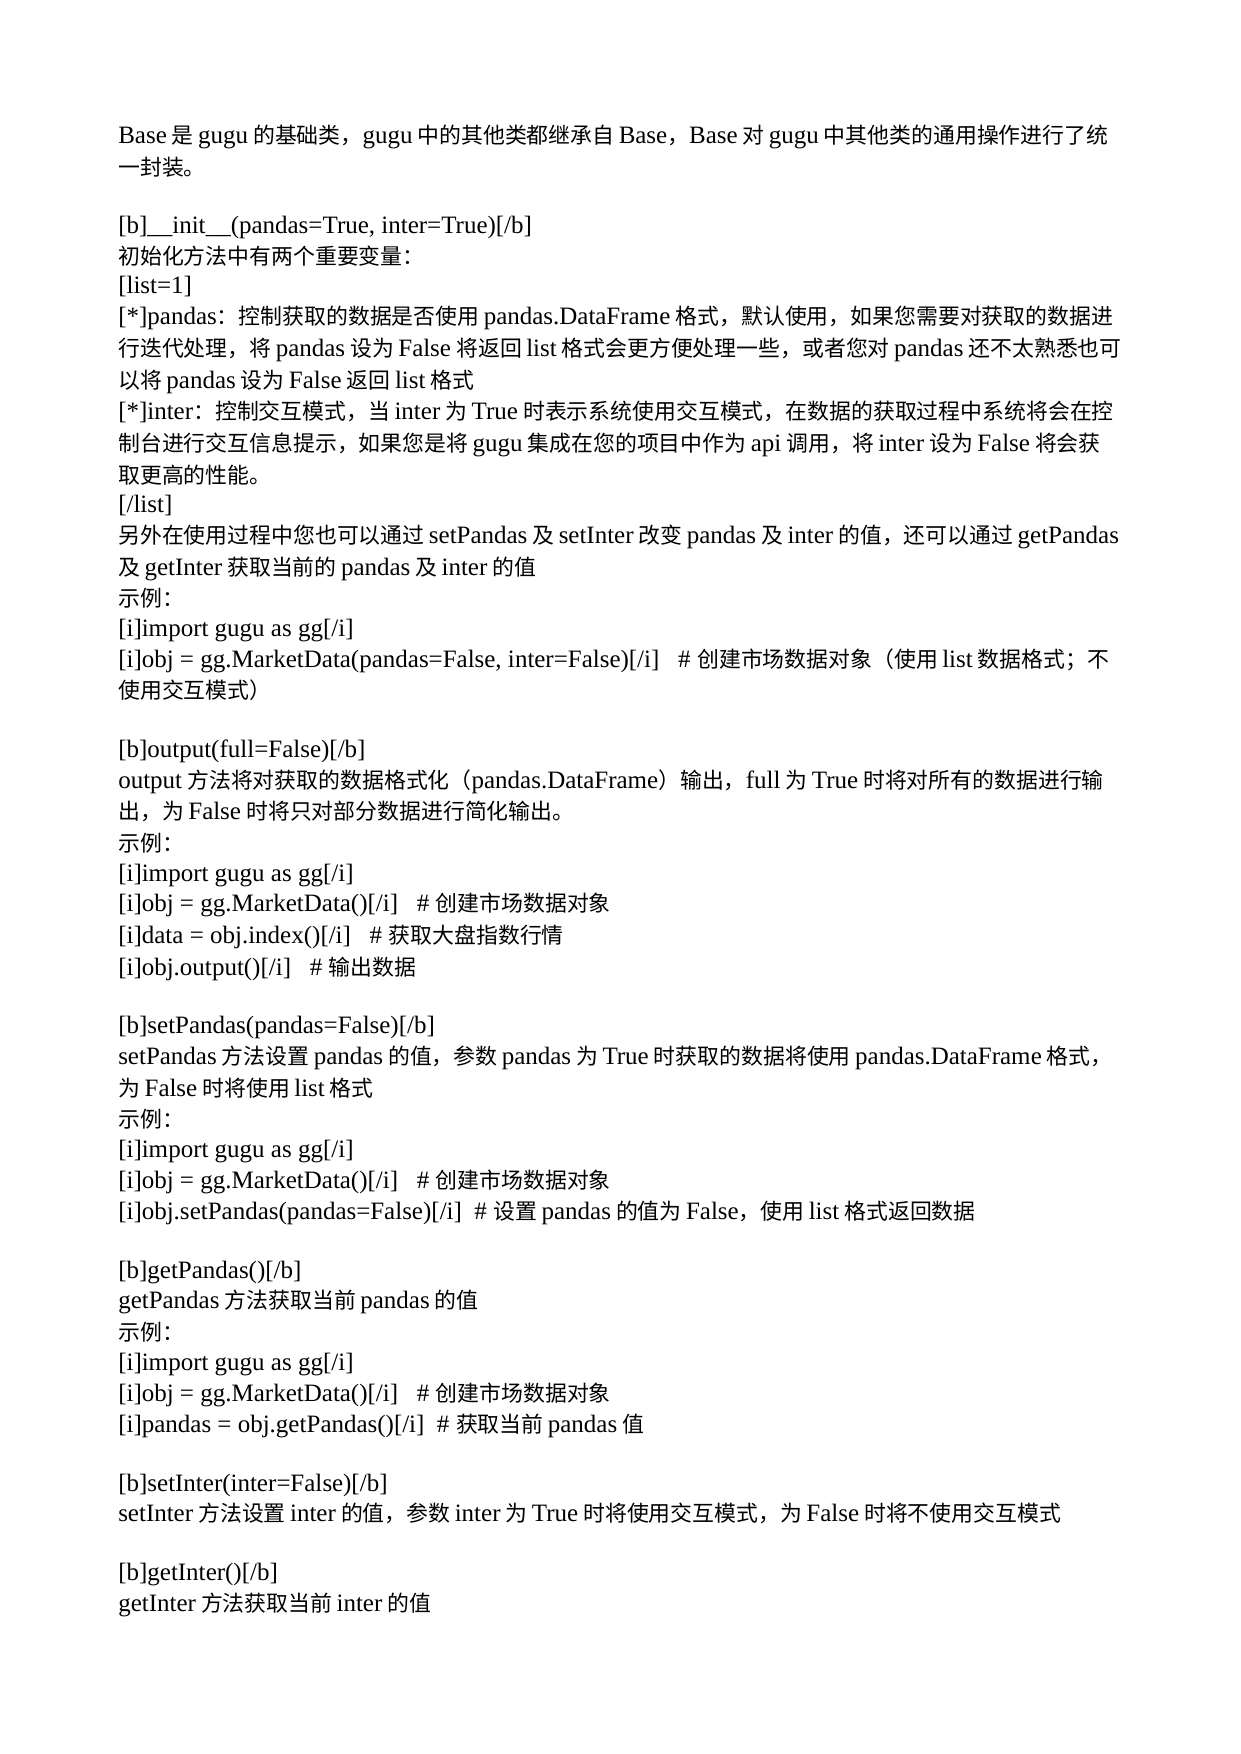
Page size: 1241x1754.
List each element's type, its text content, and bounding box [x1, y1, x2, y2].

text 示例： [118, 1315, 1122, 1347]
text setPandas方法设置pandas的值，参数pandas为True时获取的数据将使用pandas.DataFrame格式，为False时将使用list格式 [118, 1039, 1122, 1102]
text [b]setInter(inter=False)[/b] [118, 1468, 1122, 1496]
text 示例： [118, 581, 1122, 613]
text [i]import gugu as gg[/i] [118, 1134, 1122, 1163]
text getPandas方法获取当前pandas的值 [118, 1283, 1122, 1315]
text [b]__init__(pandas=True, inter=True)[/b] [118, 210, 1122, 239]
text [i]obj = gg.MarketData()[/i] # 创建市场数据对象 [118, 1163, 1122, 1194]
text [list=1] [118, 271, 1122, 299]
text [i]import gugu as gg[/i] [118, 613, 1122, 642]
text [b]setPandas(pandas=False)[/b] [118, 1010, 1122, 1039]
text [i]data = obj.index()[/i] # 获取大盘指数行情 [118, 918, 1122, 950]
text Base是gugu的基础类，gugu中的其他类都继承自Base，Base对gugu中其他类的通用操作进行了统一封装。 [118, 118, 1122, 181]
text [i]obj = gg.MarketData()[/i] # 创建市场数据对象 [118, 886, 1122, 918]
text [i]obj = gg.MarketData()[/i] # 创建市场数据对象 [118, 1376, 1122, 1407]
text [i]obj.output()[/i] # 输出数据 [118, 950, 1122, 981]
text [b]getPandas()[/b] [118, 1255, 1122, 1283]
text getInter方法获取当前inter的值 [118, 1586, 1122, 1617]
text [i]obj.setPandas(pandas=False)[/i] # 设置pandas的值为False，使用list格式返回数据 [118, 1194, 1122, 1226]
text 示例： [118, 826, 1122, 858]
text [b]output(full=False)[/b] [118, 734, 1122, 763]
text [i]import gugu as gg[/i] [118, 1347, 1122, 1376]
text [i]pandas = obj.getPandas()[/i] # 获取当前pandas值 [118, 1407, 1122, 1439]
text [b]getInter()[/b] [118, 1557, 1122, 1586]
text [*]pandas：控制获取的数据是否使用pandas.DataFrame格式，默认使用，如果您需要对获取的数据进行迭代处理，将pandas设为False将返回list格式会更方便处理一些，或者您对pandas还不太熟悉也可以将pandas设为False返回list格式 [118, 299, 1122, 394]
text [/list] [118, 489, 1122, 518]
text 示例： [118, 1102, 1122, 1134]
text [*]inter：控制交互模式，当inter为True时表示系统使用交互模式，在数据的获取过程中系统将会在控制台进行交互信息提示，如果您是将gugu集成在您的项目中作为api调用，将inter设为False将会获取更高的性能。 [118, 394, 1122, 489]
text 初始化方法中有两个重要变量： [118, 239, 1122, 271]
text setInter方法设置inter的值，参数inter为True时将使用交互模式，为False时将不使用交互模式 [118, 1496, 1122, 1528]
text [i]import gugu as gg[/i] [118, 858, 1122, 886]
text [i]obj = gg.MarketData(pandas=False, inter=False)[/i] # 创建市场数据对象（使用list数据格式；不使用交互模式） [118, 642, 1122, 705]
text output方法将对获取的数据格式化（pandas.DataFrame）输出，full为True时将对所有的数据进行输出，为False时将只对部分数据进行简化输出。 [118, 763, 1122, 826]
text 另外在使用过程中您也可以通过setPandas及setInter改变pandas及inter的值，还可以通过getPandas及getInter获取当前的pandas及inter的值 [118, 518, 1122, 581]
